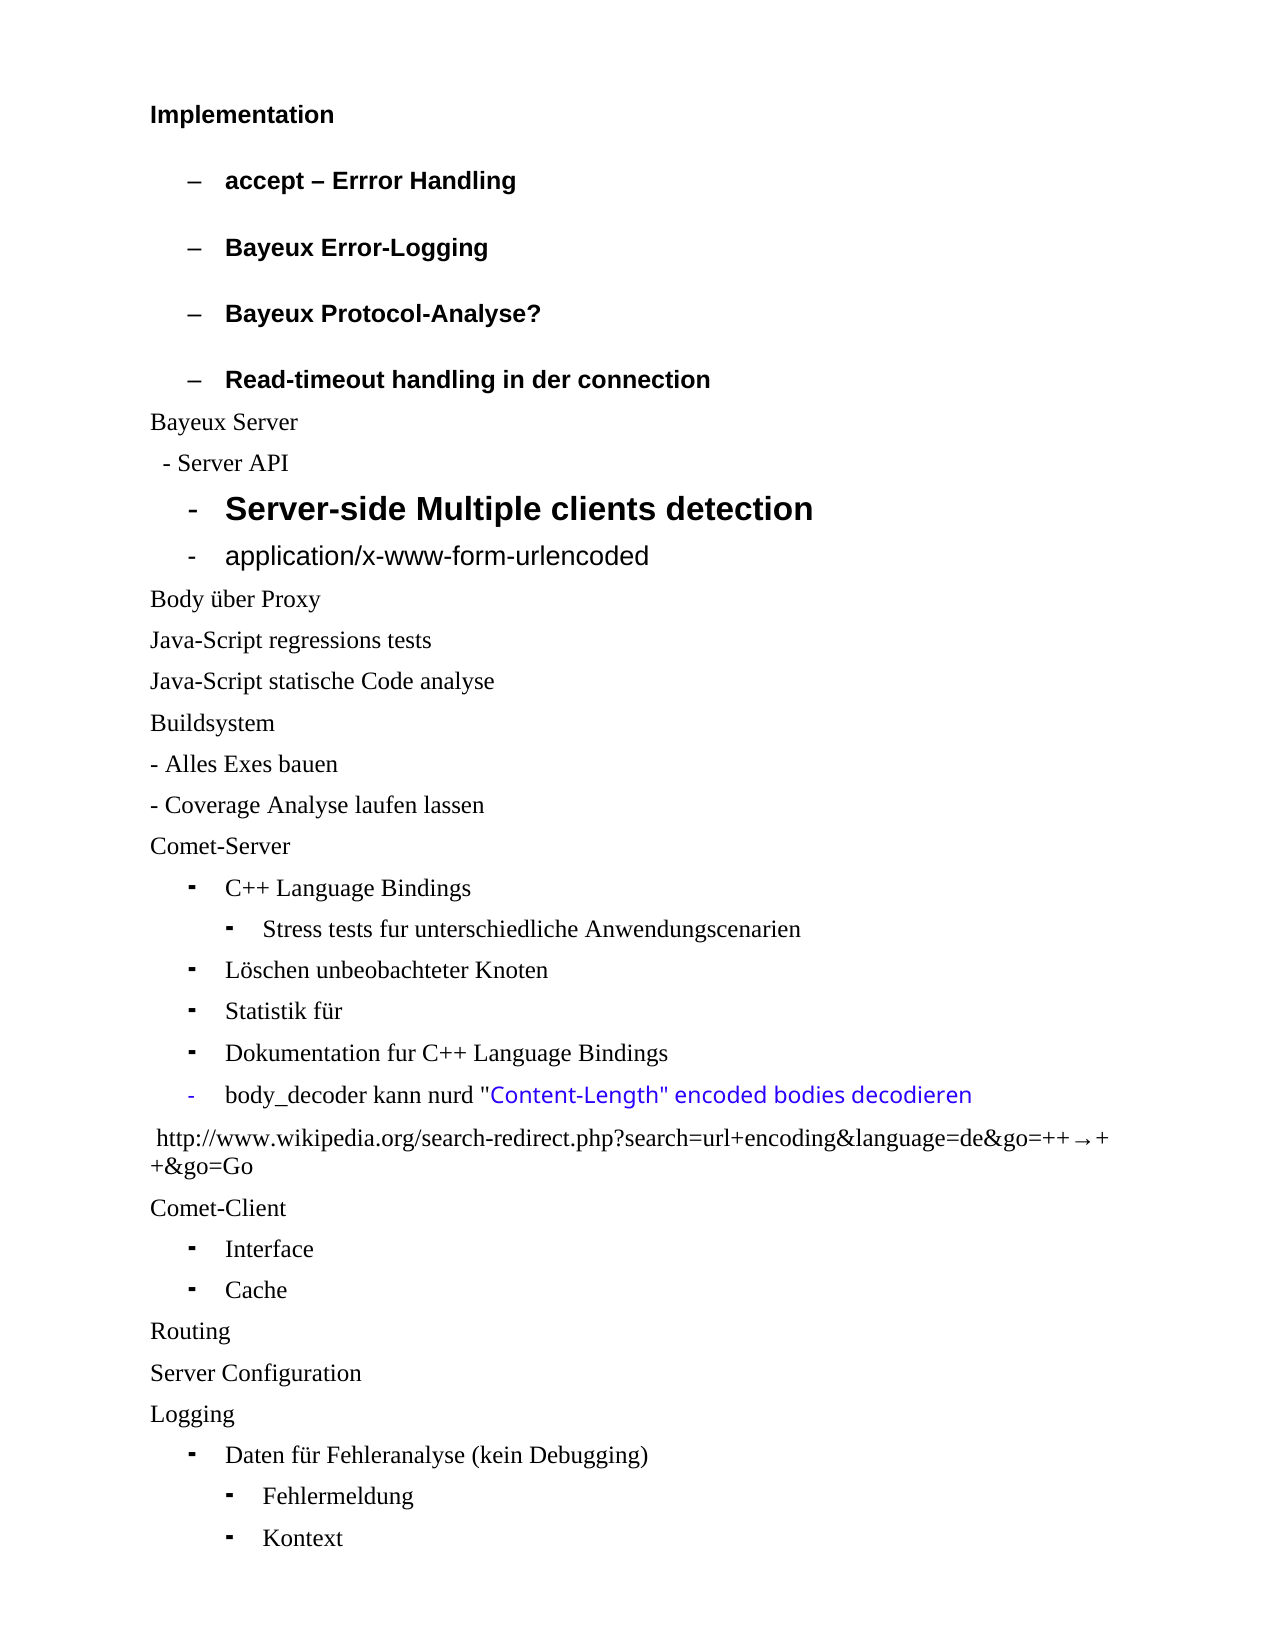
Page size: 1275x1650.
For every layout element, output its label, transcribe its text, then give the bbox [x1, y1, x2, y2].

list Dokumentation fur C++ Language Bindings [187, 1038, 1125, 1066]
text Logging [150, 1399, 1125, 1428]
list accept – Errror Handling [187, 166, 1125, 195]
text Java-Script regressions tests [150, 625, 1125, 654]
text Bayeux Server [150, 407, 1125, 435]
list Read-timeout handling in der connection [187, 365, 1125, 394]
text Body über Proxy [150, 584, 1125, 613]
text Java-Script statische Code analyse [150, 666, 1125, 695]
text - Coverage Analyse laufen lassen [150, 790, 1125, 819]
text Routing [150, 1316, 1125, 1345]
list Server-side Multiple clients detection [187, 489, 1125, 528]
list Cache [187, 1275, 1125, 1304]
text - Server API [150, 448, 1125, 477]
list application/x-www-form-urlencoded [187, 540, 1125, 571]
list C++ Language Bindings [187, 873, 1125, 901]
list Bayeux Error-Logging [187, 233, 1125, 261]
list Fehlermeldung [225, 1481, 1125, 1510]
list Interface [187, 1234, 1125, 1263]
list Statistik für [187, 996, 1125, 1025]
text Implementation [150, 100, 1125, 129]
text Buildsystem [150, 708, 1125, 736]
list Kontext [225, 1523, 1125, 1551]
text - Alles Exes bauen [150, 749, 1125, 778]
list Daten für Fehleranalyse (kein Debugging) [187, 1440, 1125, 1469]
list body_decoder kann nurd "Content-Length" encoded bodies decodieren [187, 1079, 1125, 1110]
list Bayeux Protocol-Analyse? [187, 299, 1125, 328]
text Comet-Server [150, 831, 1125, 860]
text Server Configuration [150, 1358, 1125, 1386]
text Comet-Client [150, 1193, 1125, 1221]
list Stress tests fur unterschiedliche Anwendungscenarien [225, 914, 1125, 943]
list Löschen unbeobachteter Knoten [187, 955, 1125, 984]
text http://www.wikipedia.org/search-redirect.php?search=url+encoding&language=de&go=++→++&go=Go [150, 1123, 1125, 1180]
